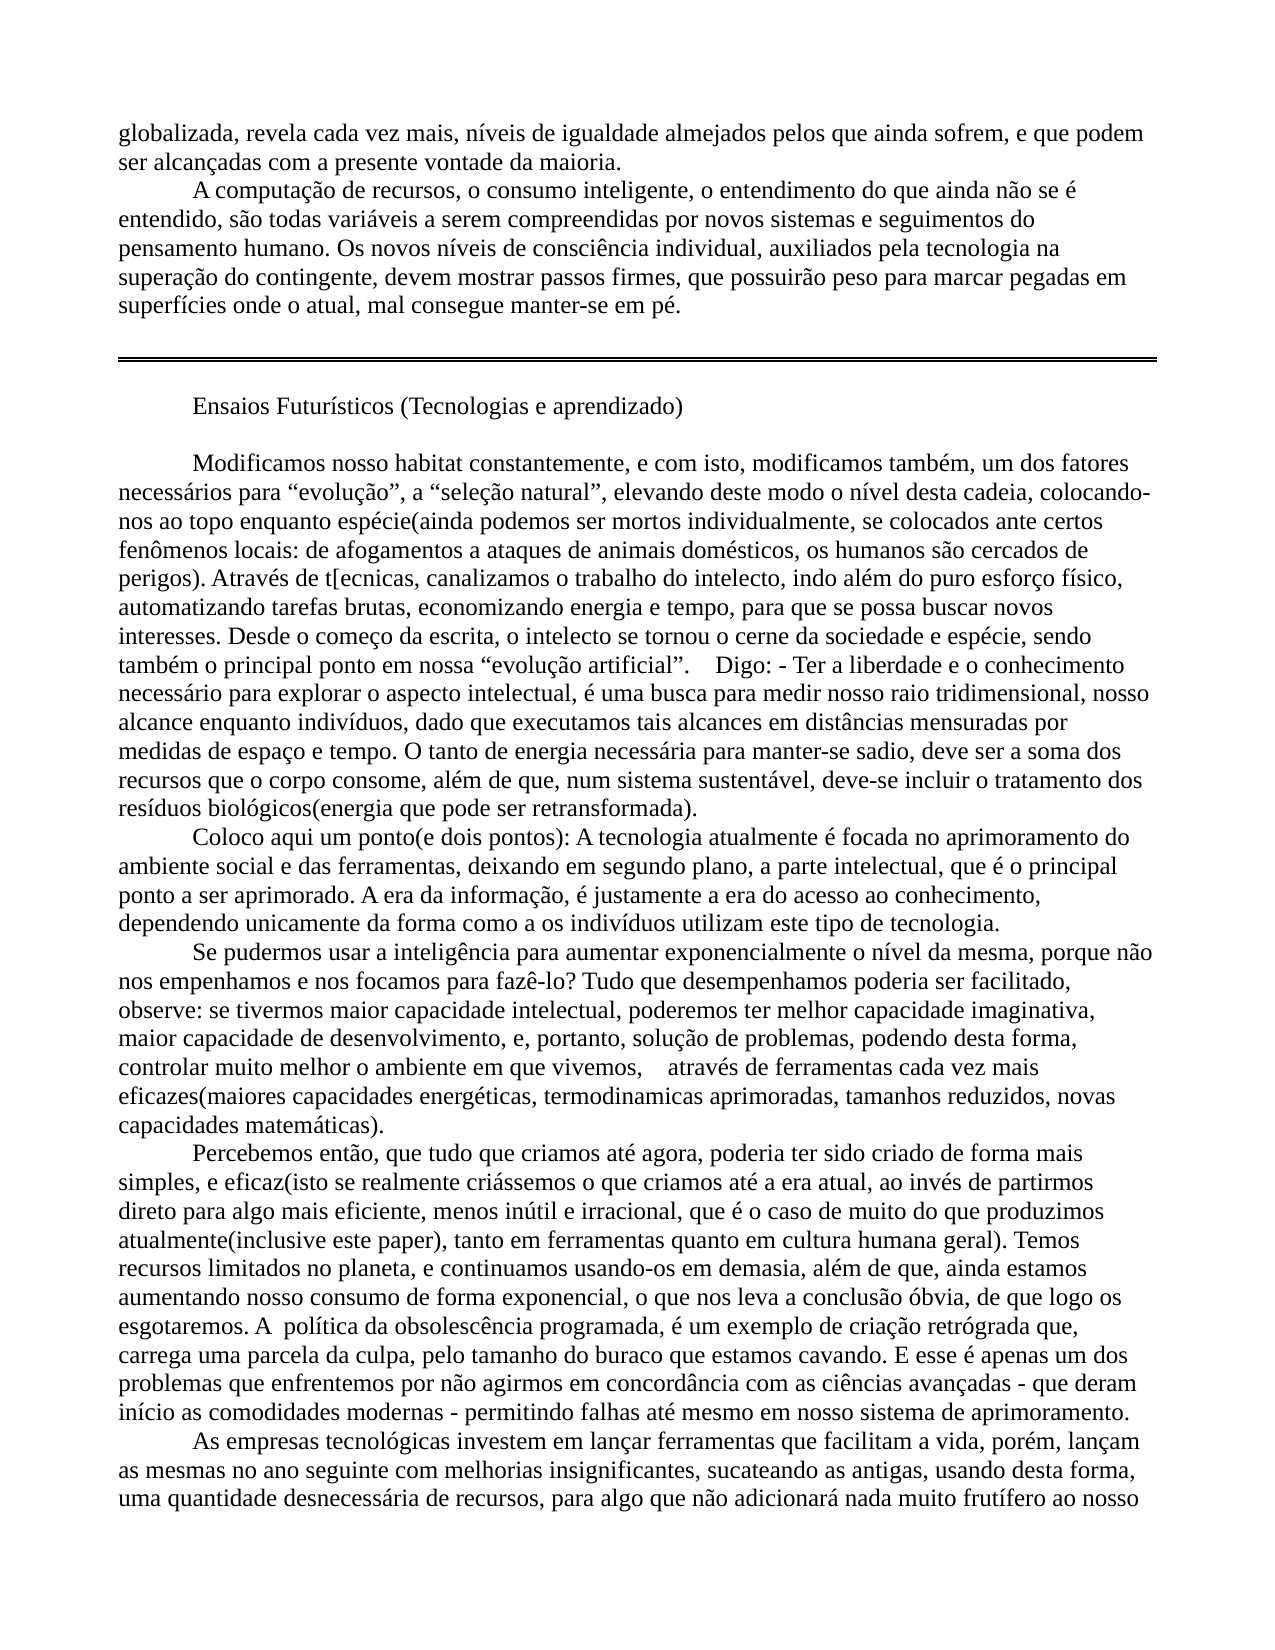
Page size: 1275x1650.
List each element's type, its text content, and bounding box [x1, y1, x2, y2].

text globalizada, revela cada vez mais, níveis de igualdade almejados pelos que ainda sofrem, e que podem ser alcançadas com a presente vontade da maioria. [118, 118, 1157, 176]
text Percebemos então, que tudo que criamos até agora, poderia ter sido criado de forma mais simples, e eficaz(isto se realmente criássemos o que criamos até a era atual, ao invés de partirmos direto para algo mais eficiente, menos inútil e irracional, que é o caso de muito do que produzimos atualmente(inclusive este paper), tanto em ferramentas quanto em cultura humana geral). Temos recursos limitados no planeta, e continuamos usando-os em demasia, além de que, ainda estamos aumentando nosso consumo de forma exponencial, o que nos leva a conclusão óbvia, de que logo os esgotaremos. A política da obsolescência programada, é um exemplo de criação retrógrada que, carrega uma parcela da culpa, pelo tamanho do buraco que estamos cavando. E esse é apenas um dos problemas que enfrentemos por não agirmos em concordância com as ciências avançadas - que deram início as comodidades modernas - permitindo falhas até mesmo em nosso sistema de aprimoramento. [118, 1138, 1157, 1426]
text As empresas tecnológicas investem em lançar ferramentas que facilitam a vida, porém, lançam as mesmas no ano seguinte com melhorias insignificantes, sucateando as antigas, usando desta forma, uma quantidade desnecessária de recursos, para algo que não adicionará nada muito frutífero ao nosso [118, 1426, 1157, 1512]
text A computação de recursos, o consumo inteligente, o entendimento do que ainda não se é entendido, são todas variáveis a serem compreendidas por novos sistemas e seguimentos do pensamento humano. Os novos níveis de consciência individual, auxiliados pela tecnologia na superação do contingente, devem mostrar passos firmes, que possuirão peso para marcar pegadas em superfícies onde o atual, mal consegue manter-se em pé. [118, 176, 1157, 319]
text Ensaios Futurísticos (Tecnologias e aprendizado) [118, 391, 1157, 420]
text Se pudermos usar a inteligência para aumentar exponencialmente o nível da mesma, porque não nos empenhamos e nos focamos para fazê-lo? Tudo que desempenhamos poderia ser facilitado, observe: se tivermos maior capacidade intelectual, poderemos ter melhor capacidade imaginativa, maior capacidade de desenvolvimento, e, portanto, solução de problemas, podendo desta forma, controlar muito melhor o ambiente em que vivemos, através de ferramentas cada vez mais eficazes(maiores capacidades energéticas, termodinamicas aprimoradas, tamanhos reduzidos, novas capacidades matemáticas). [118, 937, 1157, 1138]
text Coloco aqui um ponto(e dois pontos): A tecnologia atualmente é focada no aprimoramento do ambiente social e das ferramentas, deixando em segundo plano, a parte intelectual, que é o principal ponto a ser aprimorado. A era da informação, é justamente a era do acesso ao conhecimento, dependendo unicamente da forma como a os indivíduos utilizam este tipo de tecnologia. [118, 822, 1157, 937]
text Modificamos nosso habitat constantemente, e com isto, modificamos também, um dos fatores necessários para “evolução”, a “seleção natural”, elevando deste modo o nível desta cadeia, colocando-nos ao topo enquanto espécie(ainda podemos ser mortos individualmente, se colocados ante certos fenômenos locais: de afogamentos a ataques de animais domésticos, os humanos são cercados de perigos). Através de t[ecnicas, canalizamos o trabalho do intelecto, indo além do puro esforço físico, automatizando tarefas brutas, economizando energia e tempo, para que se possa buscar novos interesses. Desde o começo da escrita, o intelecto se tornou o cerne da sociedade e espécie, sendo também o principal ponto em nossa “evolução artificial”. Digo: - Ter a liberdade e o conhecimento necessário para explorar o aspecto intelectual, é uma busca para medir nosso raio tridimensional, nosso alcance enquanto indivíduos, dado que executamos tais alcances em distâncias mensuradas por medidas de espaço e tempo. O tanto de energia necessária para manter-se sadio, deve ser a soma dos recursos que o corpo consome, além de que, num sistema sustentável, deve-se incluir o tratamento dos resíduos biológicos(energia que pode ser retransformada). [118, 448, 1157, 822]
